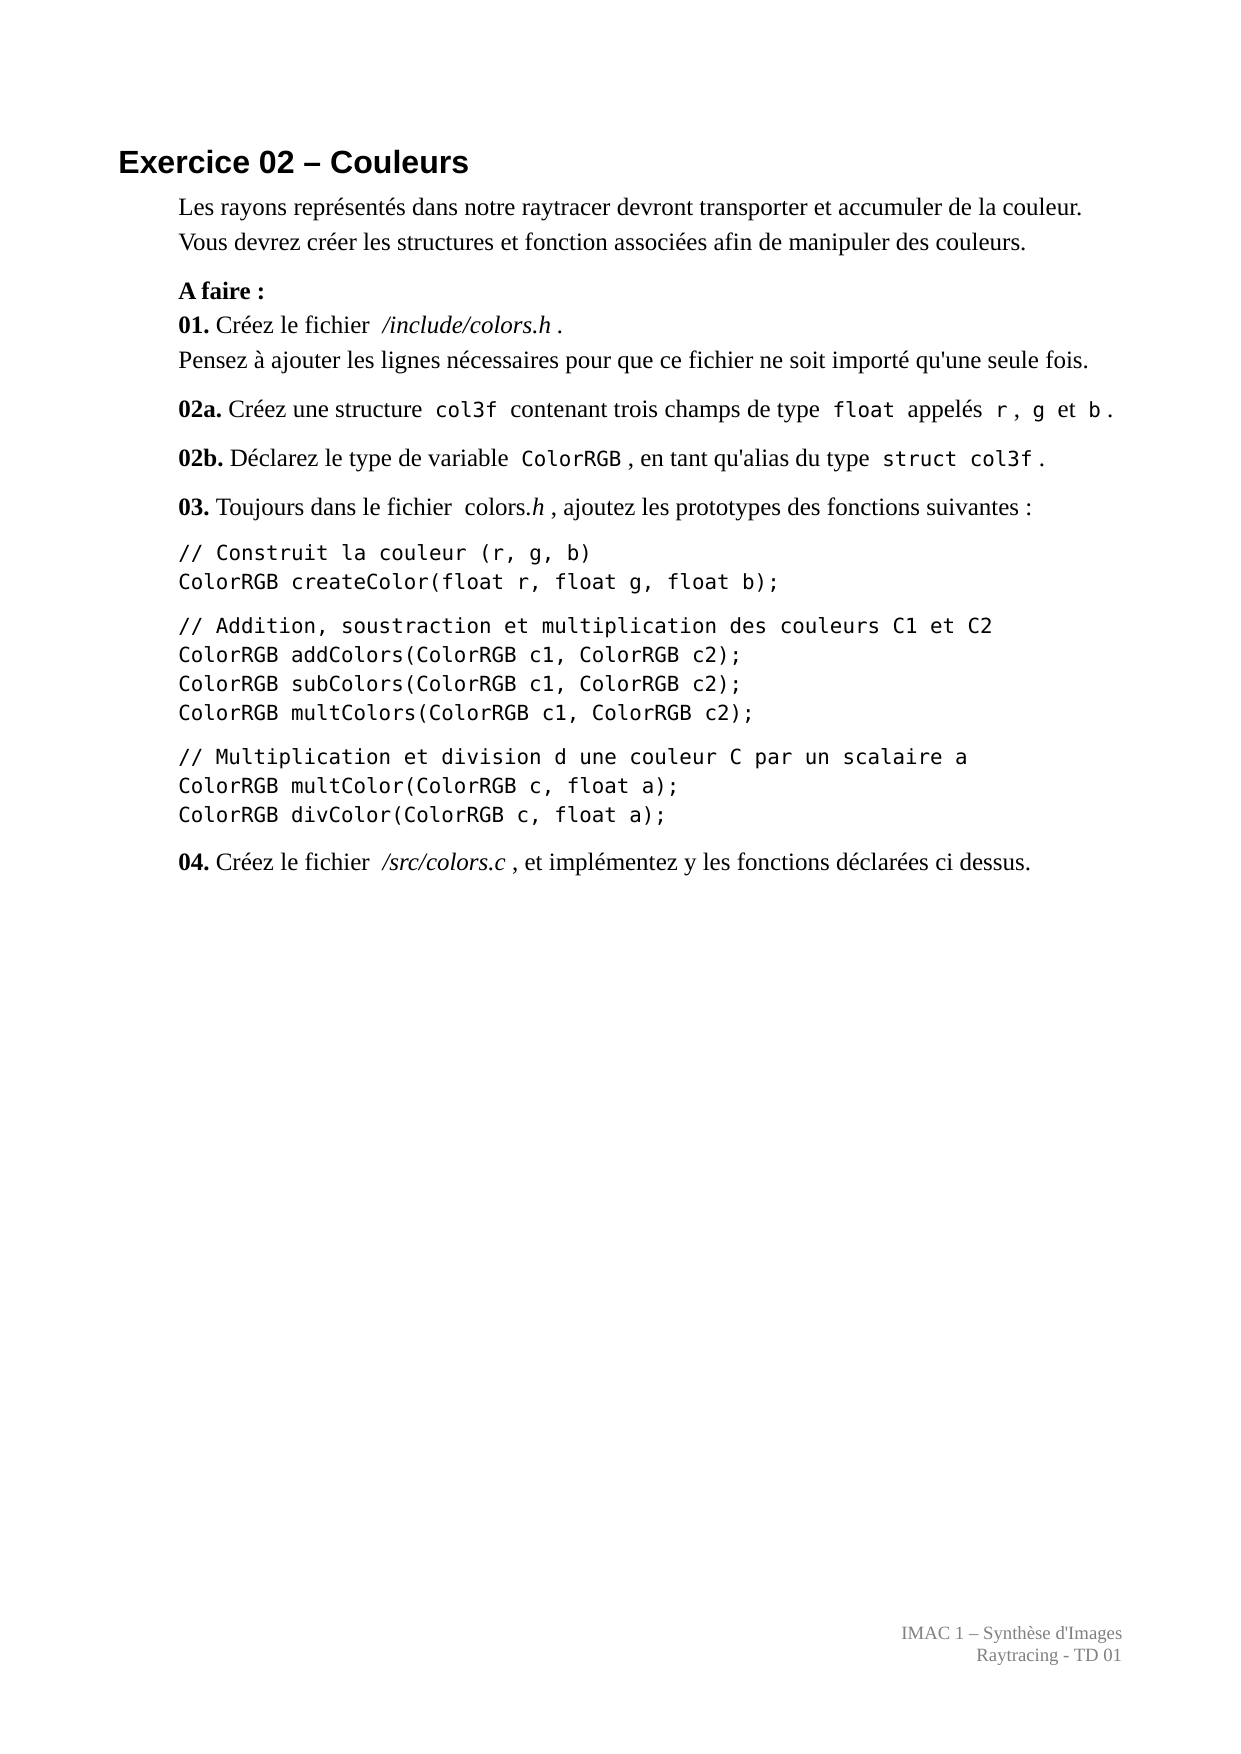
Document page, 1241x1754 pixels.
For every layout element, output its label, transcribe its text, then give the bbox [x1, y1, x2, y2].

text 03. Toujours dans le fichier colors.h , ajoutez les prototypes des fonctions suivantes : [178, 492, 1122, 521]
text 02b. Déclarez le type de variable ColorRGB , en tant qu'alias du type struct col3f . [178, 443, 1122, 472]
text A faire : 01. Créez le fichier /include/colors.h . Pensez à ajouter les lignes nécessaires pour que ce fichier ne soit importé qu'une seule fois. [178, 276, 1122, 374]
text // Construit la couleur (r, g, b) ColorRGB createColor(float r, float g, float b); [178, 541, 1122, 594]
text 04. Créez le fichier /src/colors.c , et implémentez y les fonctions déclarées ci dessus. [178, 847, 1122, 875]
text // Multiplication et division d une couleur C par un scalaire a ColorRGB multColor(ColorRGB c, float a); ColorRGB divColor(ColorRGB c, float a); [178, 745, 1122, 827]
text // Addition, soustraction et multiplication des couleurs C1 et C2 ColorRGB addColors(ColorRGB c1, ColorRGB c2); ColorRGB subColors(ColorRGB c1, ColorRGB c2); ColorRGB multColors(ColorRGB c1, ColorRGB c2); [178, 614, 1122, 725]
subtitle Exercice 02 – Couleurs [118, 143, 1122, 180]
text 02a. Créez une structure col3f contenant trois champs de type float appelés r , g et b . [178, 394, 1122, 423]
text Les rayons représentés dans notre raytracer devront transporter et accumuler de la couleur. Vous devrez créer les structures et fonction associées afin de manipuler des couleurs. [178, 192, 1122, 256]
